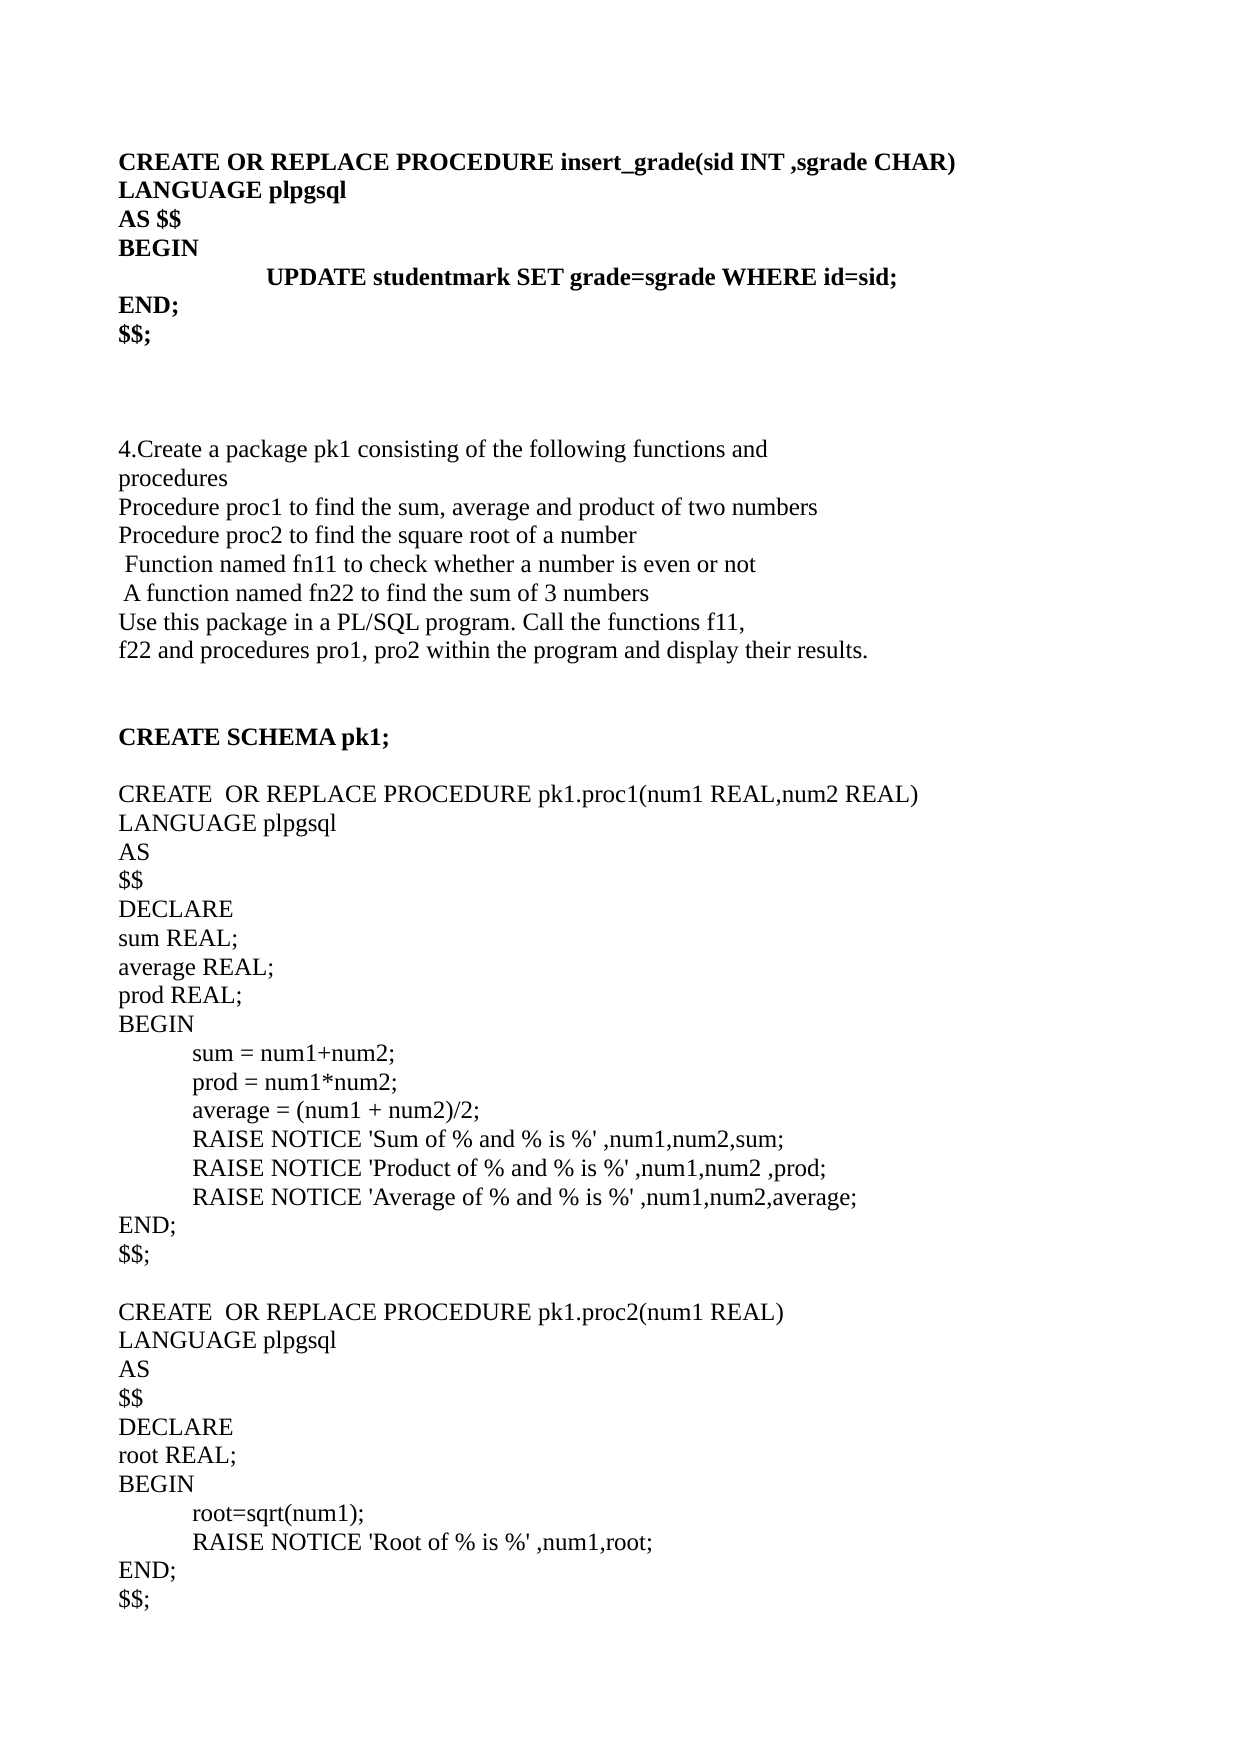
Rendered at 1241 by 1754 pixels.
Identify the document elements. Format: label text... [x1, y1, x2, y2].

text DECLARE [118, 894, 1122, 923]
text A function named fn22 to find the sum of 3 numbers [118, 578, 1122, 607]
text LANGUAGE plpgsql [118, 176, 1122, 204]
text prod REAL; [118, 981, 1122, 1009]
text $$; [118, 319, 1122, 348]
text CREATE OR REPLACE PROCEDURE pk1.proc1(num1 REAL,num2 REAL) [118, 779, 1122, 808]
text BEGIN [118, 233, 1122, 262]
text END; [118, 1556, 1122, 1584]
text Use this package in a PL/SQL program. Call the functions f11, [118, 607, 1122, 636]
text root REAL; [118, 1441, 1122, 1469]
text END; [118, 291, 1122, 319]
text CREATE SCHEMA pk1; [118, 722, 1122, 751]
text sum = num1+num2; [118, 1038, 1122, 1067]
text BEGIN [118, 1469, 1122, 1498]
text AS $$ [118, 204, 1122, 233]
text prod = num1*num2; [118, 1067, 1122, 1096]
text AS [118, 1354, 1122, 1383]
text $$ [118, 1383, 1122, 1412]
text average REAL; [118, 952, 1122, 981]
text RAISE NOTICE 'Root of % is %' ,num1,root; [118, 1527, 1122, 1556]
text AS [118, 837, 1122, 866]
text RAISE NOTICE 'Product of % and % is %' ,num1,num2 ,prod; [118, 1153, 1122, 1182]
text LANGUAGE plpgsql [118, 1326, 1122, 1354]
text $$; [118, 1239, 1122, 1268]
text sum REAL; [118, 923, 1122, 952]
text root=sqrt(num1); [118, 1498, 1122, 1527]
text BEGIN [118, 1009, 1122, 1038]
text UPDATE studentmark SET grade=sgrade WHERE id=sid; [118, 262, 1122, 291]
text $$; [118, 1584, 1122, 1613]
text END; [118, 1211, 1122, 1239]
text DECLARE [118, 1412, 1122, 1441]
text RAISE NOTICE 'Average of % and % is %' ,num1,num2,average; [118, 1182, 1122, 1211]
text CREATE OR REPLACE PROCEDURE insert_grade(sid INT ,sgrade CHAR) [118, 147, 1122, 176]
text RAISE NOTICE 'Sum of % and % is %' ,num1,num2,sum; [118, 1124, 1122, 1153]
text procedures [118, 463, 1122, 492]
text f22 and procedures pro1, pro2 within the program and display their results. [118, 636, 1122, 664]
text Procedure proc1 to find the sum, average and product of two numbers [118, 492, 1122, 521]
text $$ [118, 866, 1122, 894]
text 4.Create a package pk1 consisting of the following functions and [118, 434, 1122, 463]
text Function named fn11 to check whether a number is even or not [118, 549, 1122, 578]
text Procedure proc2 to find the square root of a number [118, 521, 1122, 549]
text CREATE OR REPLACE PROCEDURE pk1.proc2(num1 REAL) [118, 1297, 1122, 1326]
text LANGUAGE plpgsql [118, 808, 1122, 837]
text average = (num1 + num2)/2; [118, 1096, 1122, 1124]
